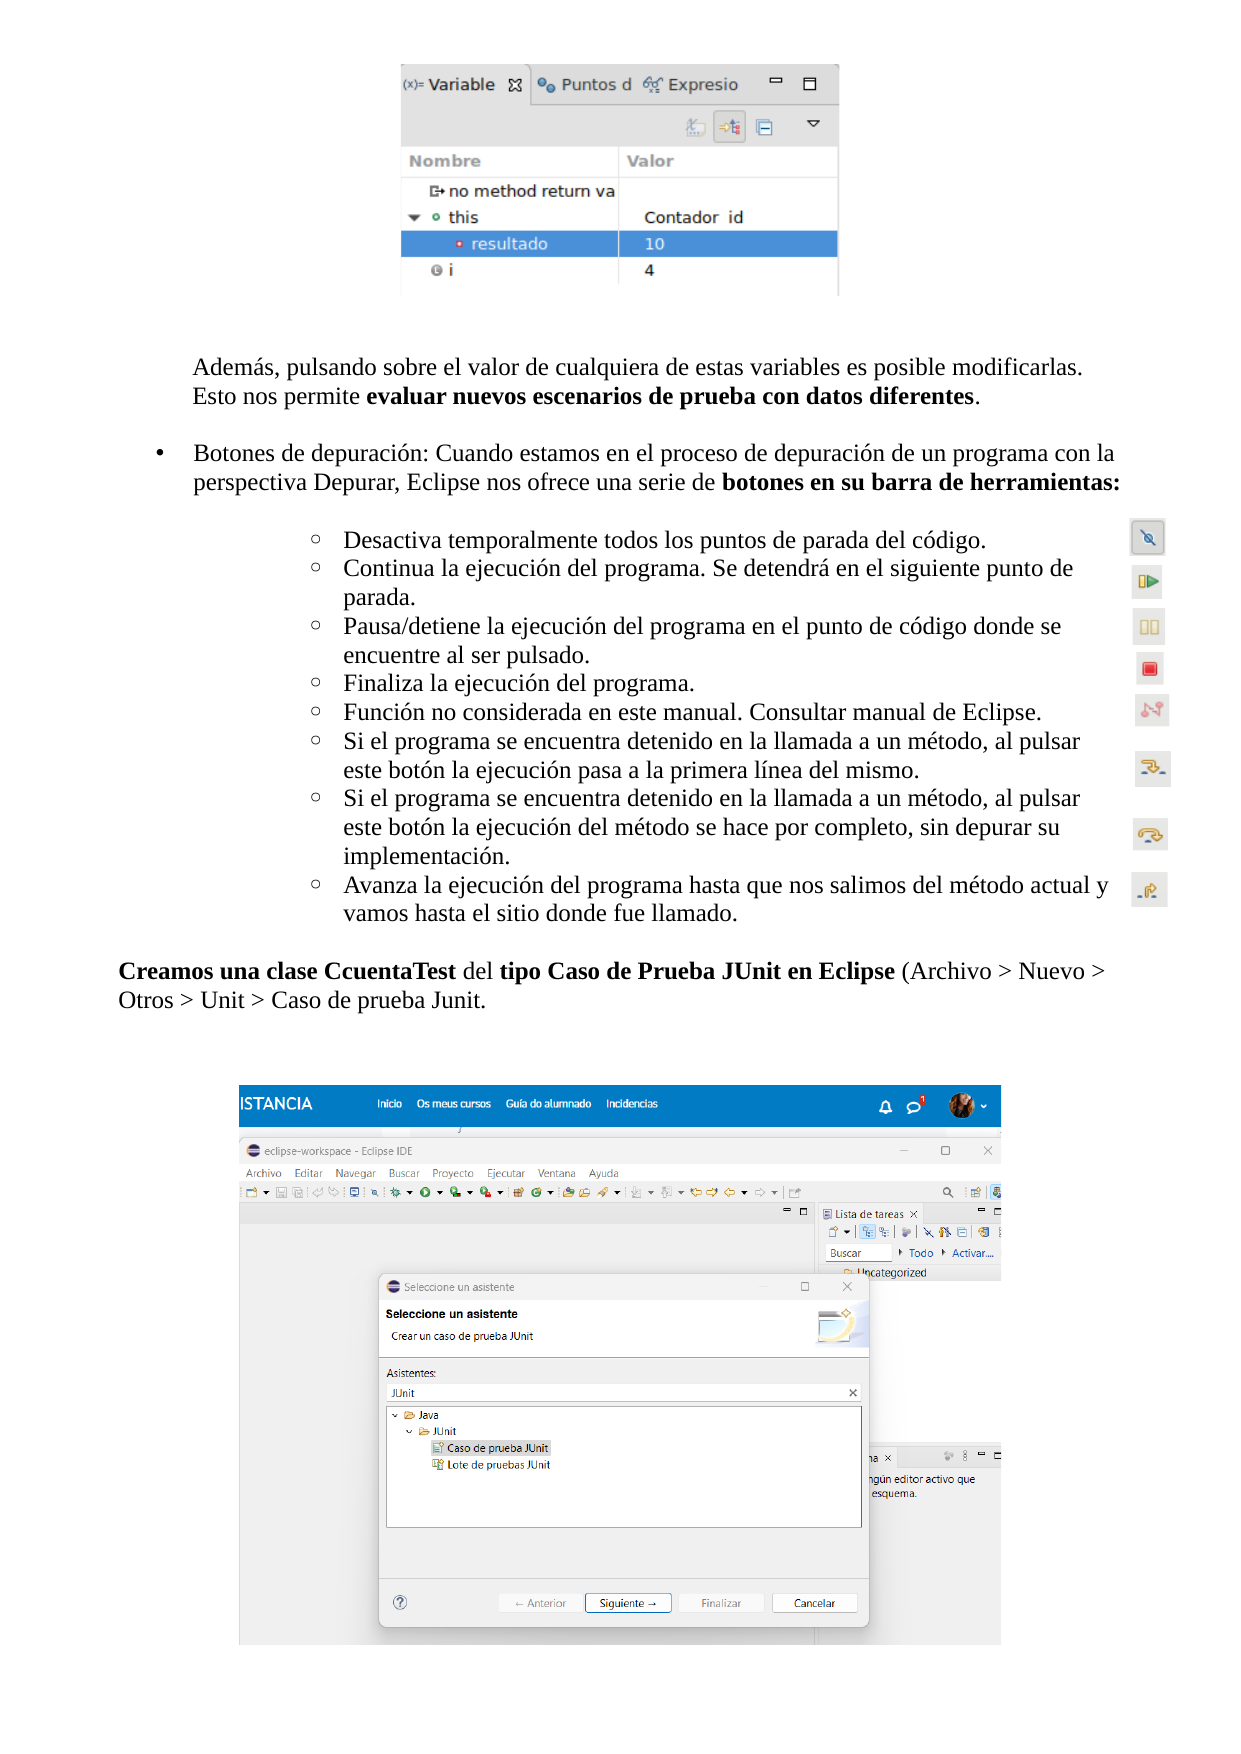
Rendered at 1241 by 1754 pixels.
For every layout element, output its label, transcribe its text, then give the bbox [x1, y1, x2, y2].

list Si el programa se encuentra detenido en la llamada a un método, al pulsar este botón la ejecución del método se hace por completo, sin depurar su implementación. [306, 783, 1122, 870]
list Avanza la ejecución del programa hasta que nos salimos del método actual y vamos hasta el sitio donde fue llamado. [306, 870, 1122, 927]
list Desactiva temporalmente todos los puntos de parada del código. [306, 525, 1122, 553]
picture [1136, 652, 1164, 686]
list Si el programa se encuentra detenido en la llamada a un método, al pulsar este botón la ejecución pasa a la primera línea del mismo. [306, 726, 1122, 783]
list Finaliza la ejecución del programa. [306, 668, 1122, 697]
list Continua la ejecución del programa. Se detendrá en el siguiente punto de parada. [306, 553, 1122, 611]
picture [1135, 694, 1170, 729]
picture [239, 1085, 1002, 1645]
picture [1131, 565, 1163, 599]
list Pausa/detiene la ejecución del programa en el punto de código donde se encuentre al ser pulsado. [306, 611, 1122, 668]
picture [1132, 608, 1166, 645]
picture [1135, 751, 1171, 787]
list Botones de depuración: Cuando estamos en el proceso de depuración de un programa con la perspectiva Depurar, Eclipse nos ofrece una serie de botones en su barra de herramientas: [156, 438, 1122, 496]
picture [400, 64, 840, 296]
picture [1129, 518, 1167, 556]
picture [1131, 872, 1168, 907]
text Creamos una clase CcuentaTest del tipo Caso de Prueba JUnit en Eclipse (Archivo > Nuevo > Otros > Unit > Caso de prueba Junit. [118, 956, 1122, 1013]
picture [1132, 818, 1168, 853]
list Función no considerada en este manual. Consultar manual de Eclipse. [306, 697, 1122, 726]
text Además, pulsando sobre el valor de cualquiera de estas variables es posible modificarlas. Esto nos permite evaluar nuevos escenarios de prueba con datos diferentes. [118, 352, 1122, 410]
